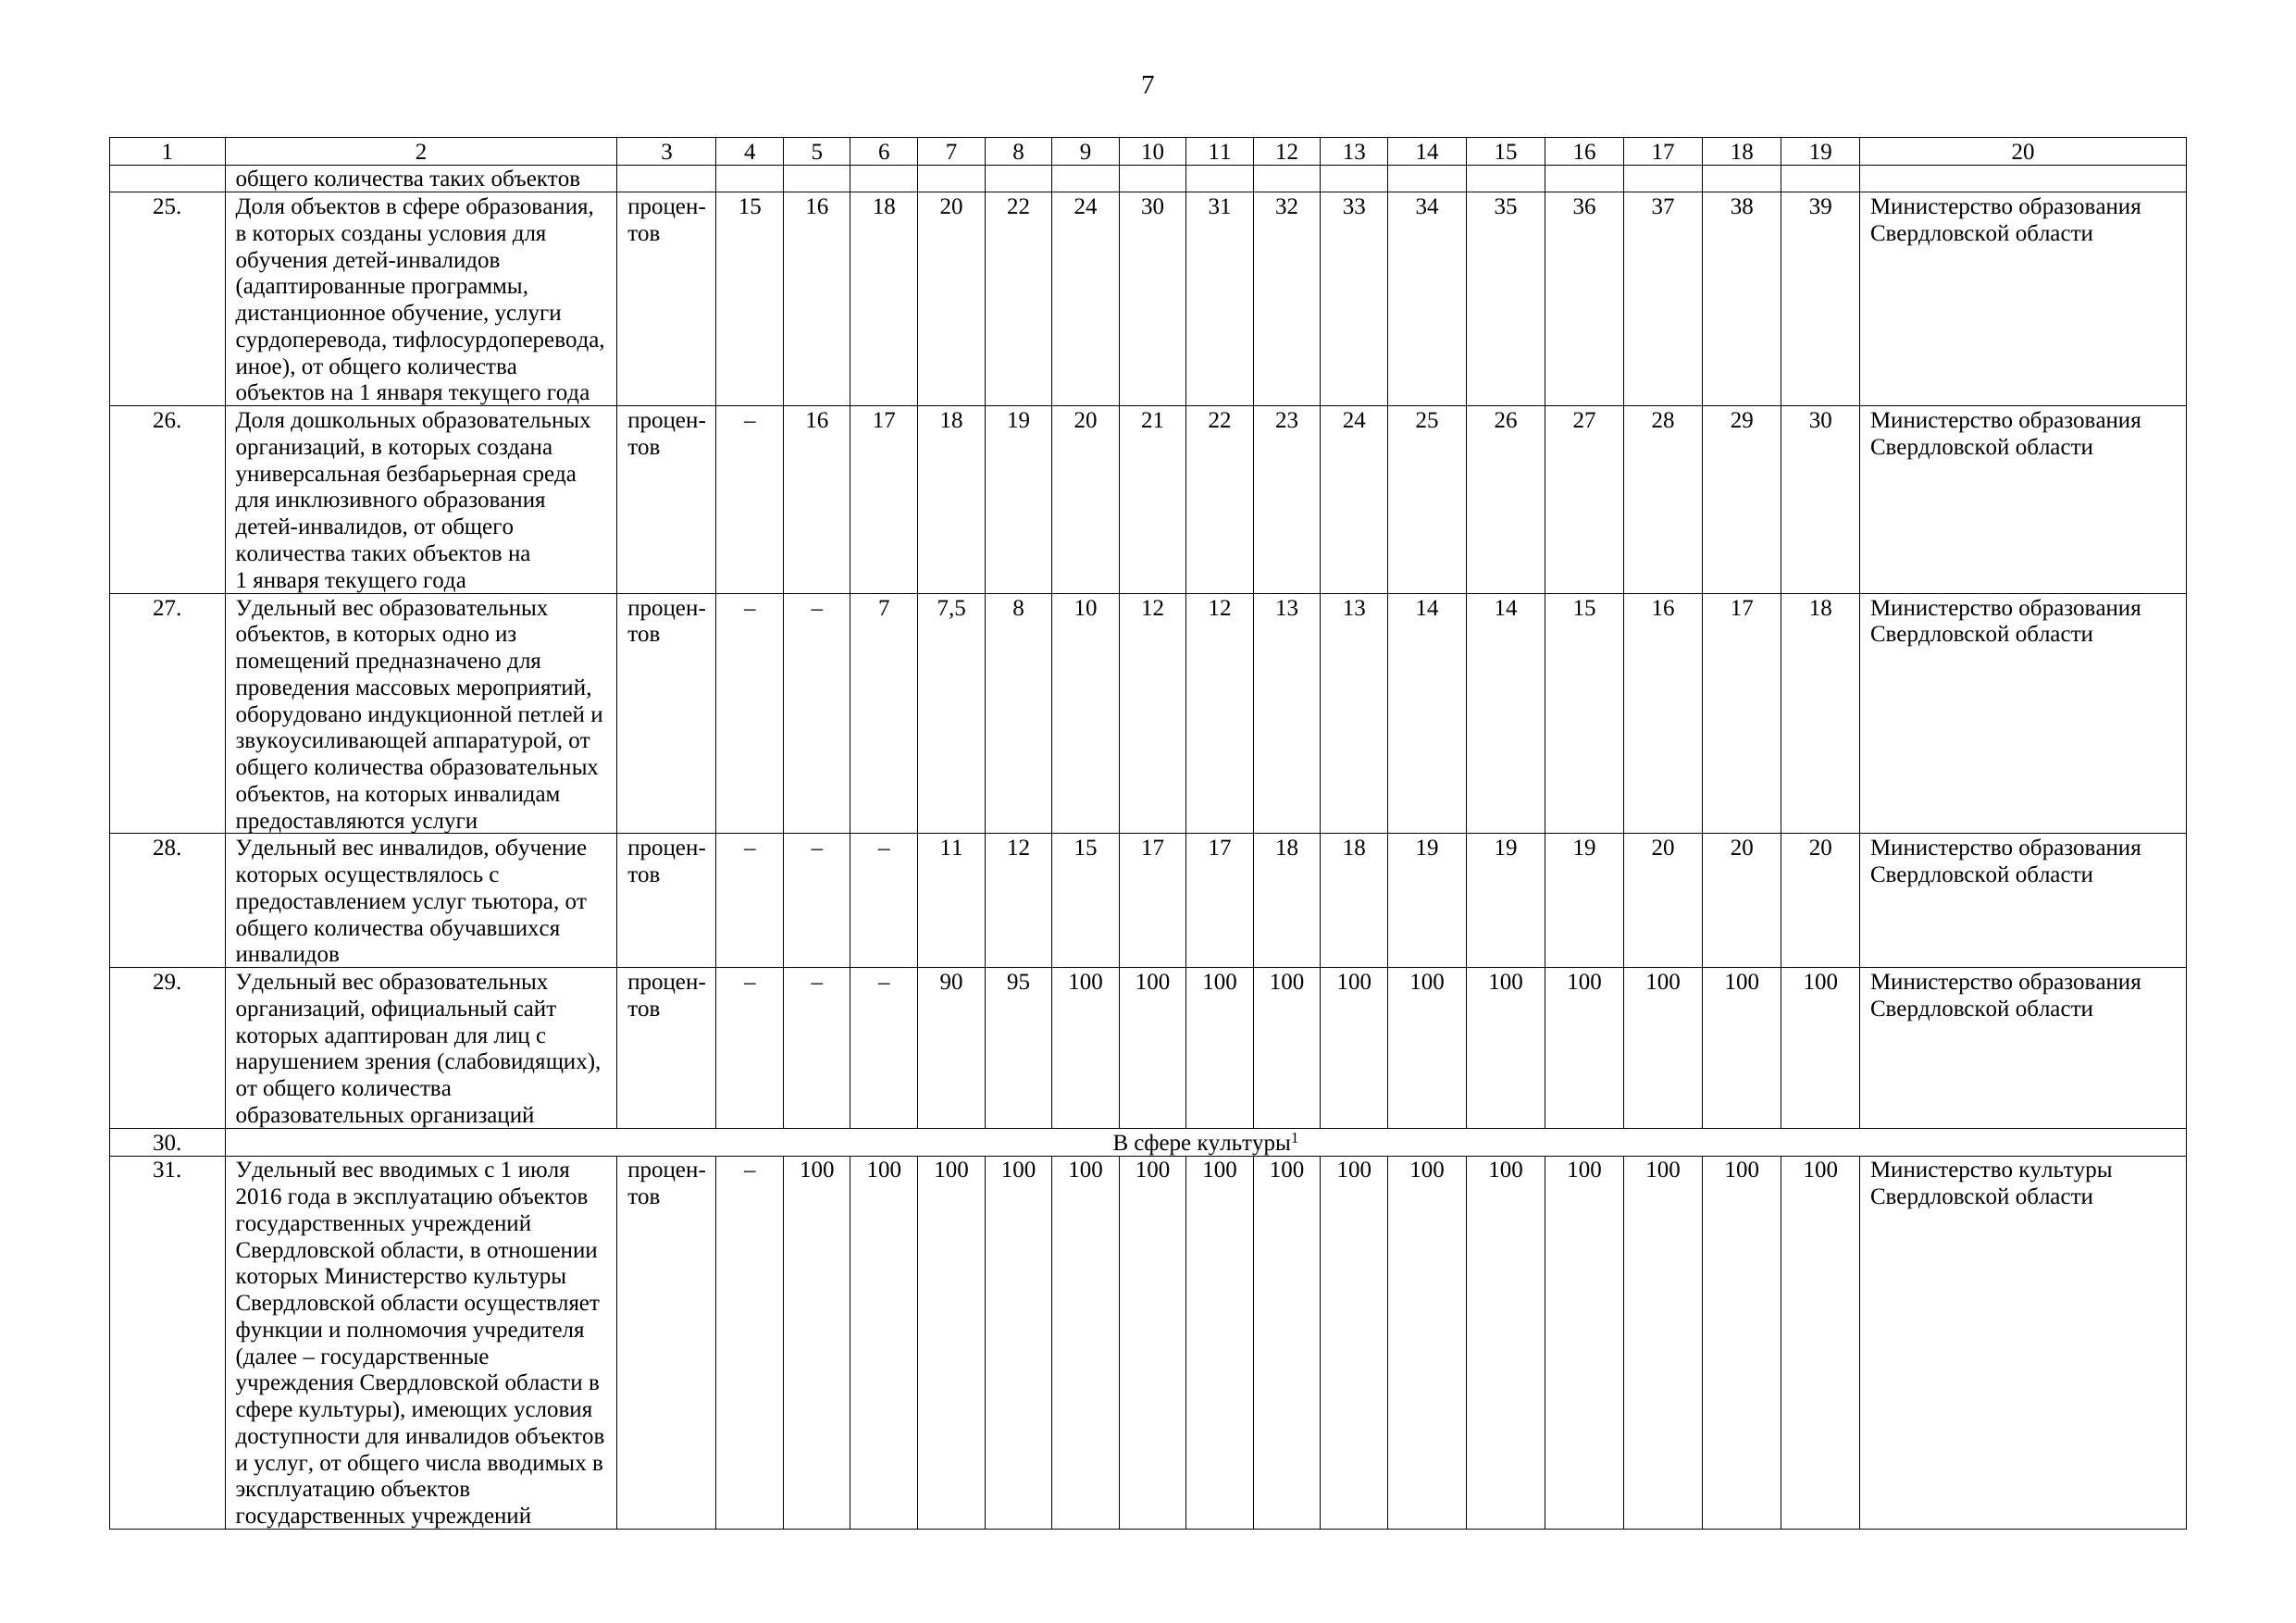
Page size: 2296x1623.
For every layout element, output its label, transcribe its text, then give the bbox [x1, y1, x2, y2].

table_cell 32 [1254, 192, 1320, 405]
table_cell 100 [1388, 968, 1466, 1128]
table_cell 15 [716, 192, 783, 405]
table_cell – [716, 1157, 783, 1529]
table_cell 36 [1545, 192, 1623, 405]
table_cell 100 [1052, 1157, 1119, 1529]
table_cell 14 [1467, 594, 1545, 833]
table_cell [1052, 166, 1119, 192]
table_cell процен-тов [617, 594, 715, 833]
table_cell 23 [1254, 406, 1320, 593]
table_cell Министерство образования Свердловской области [1860, 594, 2186, 833]
table_cell 25. [110, 192, 225, 405]
table_cell [1388, 166, 1466, 192]
table_cell 24 [1321, 406, 1387, 593]
table_cell Доля объектов в сфере образования, в которых созданы условия для обучения детей-инвалидов (адаптированные программы, дистанционное обучение, услуги сурдоперевода, тифлосурдоперевода, иное), от общего количества объектов на 1 января текущего года [226, 192, 616, 405]
table_cell 26. [110, 406, 225, 593]
table_header 3 [617, 138, 715, 164]
table_cell 95 [986, 968, 1051, 1128]
table_cell – [784, 594, 850, 833]
table_cell 19 [1388, 834, 1466, 967]
table_cell Министерство образования Свердловской области [1860, 406, 2186, 593]
table_cell [1186, 166, 1253, 192]
table_cell процен-тов [617, 192, 715, 405]
table_cell Удельный вес образовательных организаций, официальный сайт которых адаптирован для лиц с нарушением зрения (слабовидящих), от общего количества образовательных организаций [226, 968, 616, 1128]
table_cell Доля дошкольных образовательных организаций, в которых создана универсальная безбарьерная среда для инклюзивного образования детей-инвалидов, от общего количества таких объектов на 1 января текущего года [226, 406, 616, 593]
table_cell 24 [1052, 192, 1119, 405]
table_cell [1120, 166, 1185, 192]
table_cell 28 [1624, 406, 1702, 593]
table_cell 20 [1052, 406, 1119, 593]
table_cell процен-тов [617, 834, 715, 967]
table_cell 90 [918, 968, 985, 1128]
table_cell 100 [1781, 968, 1859, 1128]
table_cell 30. [110, 1129, 225, 1155]
table_cell 27 [1545, 406, 1623, 593]
table_cell 19 [986, 406, 1051, 593]
table_cell 34 [1388, 192, 1466, 405]
table_cell 33 [1321, 192, 1387, 405]
table_cell – [784, 968, 850, 1128]
table_cell 8 [986, 594, 1051, 833]
table_cell – [716, 968, 783, 1128]
table_cell 7 [850, 594, 917, 833]
table_cell 15 [1052, 834, 1119, 967]
table_cell процен-тов [617, 968, 715, 1128]
table_cell 100 [784, 1157, 850, 1529]
table_cell процен-тов [617, 406, 715, 593]
table_header 2 [226, 138, 616, 164]
table_cell 16 [784, 192, 850, 405]
table_header 13 [1321, 138, 1387, 164]
table_cell [1624, 166, 1702, 192]
table_header 4 [716, 138, 783, 164]
table_cell – [850, 834, 917, 967]
table_cell 10 [1052, 594, 1119, 833]
table_cell 12 [1120, 594, 1185, 833]
table_cell 18 [918, 406, 985, 593]
table_cell 100 [1321, 1157, 1387, 1529]
table_cell 39 [1781, 192, 1859, 405]
table_cell – [716, 406, 783, 593]
table_cell 20 [1624, 834, 1702, 967]
table_header 15 [1467, 138, 1545, 164]
table_cell [986, 166, 1051, 192]
table_cell 12 [986, 834, 1051, 967]
table_cell 18 [1781, 594, 1859, 833]
table_cell 20 [1703, 834, 1781, 967]
table_cell 100 [1624, 1157, 1702, 1529]
table_cell 20 [1781, 834, 1859, 967]
table_cell [1254, 166, 1320, 192]
table_header 1 [110, 138, 225, 164]
table_cell 31 [1186, 192, 1253, 405]
table_cell 100 [1052, 968, 1119, 1128]
table_cell 100 [1781, 1157, 1859, 1529]
table_cell 100 [850, 1157, 917, 1529]
table_cell 16 [1624, 594, 1702, 833]
table_cell 18 [1321, 834, 1387, 967]
table_cell 30 [1781, 406, 1859, 593]
table_cell 31. [110, 1157, 225, 1529]
table_cell 13 [1254, 594, 1320, 833]
table_header 10 [1120, 138, 1185, 164]
table_cell 16 [784, 406, 850, 593]
table_cell – [716, 594, 783, 833]
table_cell 26 [1467, 406, 1545, 593]
table_cell 100 [1321, 968, 1387, 1128]
table_cell Министерство образования Свердловской области [1860, 968, 2186, 1128]
table_cell [1703, 166, 1781, 192]
table_cell 30 [1120, 192, 1185, 405]
table_header 14 [1388, 138, 1466, 164]
table_header 20 [1860, 138, 2186, 164]
table_cell [716, 166, 783, 192]
table_cell [918, 166, 985, 192]
table_cell [1467, 166, 1545, 192]
table_cell 100 [1624, 968, 1702, 1128]
table_cell [784, 166, 850, 192]
table_cell 17 [1120, 834, 1185, 967]
table_cell 14 [1388, 594, 1466, 833]
table_cell Удельный вес образовательных объектов, в которых одно из помещений предназначено для проведения массовых мероприятий, оборудовано индукционной петлей и звукоусиливающей аппаратурой, от общего количества образовательных объектов, на которых инвалидам предоставляются услуги [226, 594, 616, 833]
table_cell 19 [1467, 834, 1545, 967]
table_cell В сфере культуры1 [226, 1129, 2186, 1155]
table_cell 100 [918, 1157, 985, 1529]
table_cell 100 [1186, 1157, 1253, 1529]
table_header 17 [1624, 138, 1702, 164]
table_cell 100 [1545, 968, 1623, 1128]
table_cell [1321, 166, 1387, 192]
table_cell 100 [986, 1157, 1051, 1529]
table_cell 17 [1186, 834, 1253, 967]
table_header 8 [986, 138, 1051, 164]
table_cell 100 [1254, 1157, 1320, 1529]
table_header 7 [918, 138, 985, 164]
table_cell 13 [1321, 594, 1387, 833]
table_cell 37 [1624, 192, 1702, 405]
table_cell Министерство культуры Свердловской области [1860, 1157, 2186, 1529]
table_cell 19 [1545, 834, 1623, 967]
table_cell 11 [918, 834, 985, 967]
table_cell [617, 166, 715, 192]
table_cell 29 [1703, 406, 1781, 593]
table_cell Удельный вес инвалидов, обучение которых осуществлялось с предоставлением услуг тьютора, от общего количества обучавшихся инвалидов [226, 834, 616, 967]
table_cell – [784, 834, 850, 967]
table_header 9 [1052, 138, 1119, 164]
table_cell 100 [1703, 1157, 1781, 1529]
table_cell 100 [1388, 1157, 1466, 1529]
table_cell 12 [1186, 594, 1253, 833]
table_header 11 [1186, 138, 1253, 164]
table_cell 25 [1388, 406, 1466, 593]
table_cell 100 [1703, 968, 1781, 1128]
table_cell 29. [110, 968, 225, 1128]
table_cell [850, 166, 917, 192]
table_header 5 [784, 138, 850, 164]
table_cell 100 [1120, 968, 1185, 1128]
table_cell 20 [918, 192, 985, 405]
table_cell 17 [850, 406, 917, 593]
table_cell 18 [850, 192, 917, 405]
table_cell Министерство образования Свердловской области [1860, 192, 2186, 405]
table_cell 100 [1467, 968, 1545, 1128]
table_cell процен-тов [617, 1157, 715, 1529]
table_cell [1545, 166, 1623, 192]
table_cell 21 [1120, 406, 1185, 593]
table_cell [110, 166, 225, 192]
table_cell 18 [1254, 834, 1320, 967]
table_cell 100 [1254, 968, 1320, 1128]
table_cell 100 [1545, 1157, 1623, 1529]
table_cell 100 [1120, 1157, 1185, 1529]
table_cell – [716, 834, 783, 967]
table_cell [1781, 166, 1859, 192]
table_cell Министерство образования Свердловской области [1860, 834, 2186, 967]
table_cell 17 [1703, 594, 1781, 833]
table_cell Удельный вес вводимых с 1 июля 2016 года в эксплуатацию объектов государственных учреждений Свердловской области, в отношении которых Министерство культуры Свердловской области осуществляет функции и полномочия учредителя (далее – государственные учреждения Свердловской области в сфере культуры), имеющих условия доступности для инвалидов объектов и услуг, от общего числа вводимых в эксплуатацию объектов государственных учреждений [226, 1157, 616, 1529]
table_cell 7,5 [918, 594, 985, 833]
table_cell 22 [1186, 406, 1253, 593]
table_header 6 [850, 138, 917, 164]
table_cell 15 [1545, 594, 1623, 833]
table_cell 100 [1467, 1157, 1545, 1529]
table_cell общего количества таких объектов [226, 166, 616, 192]
table_header 12 [1254, 138, 1320, 164]
table_cell [1860, 166, 2186, 192]
table_header 16 [1545, 138, 1623, 164]
table_cell 35 [1467, 192, 1545, 405]
table_cell 28. [110, 834, 225, 967]
table_cell – [850, 968, 917, 1128]
table_cell 38 [1703, 192, 1781, 405]
table_cell 22 [986, 192, 1051, 405]
table_header 18 [1703, 138, 1781, 164]
table_cell 27. [110, 594, 225, 833]
table_header 19 [1781, 138, 1859, 164]
table_cell 100 [1186, 968, 1253, 1128]
